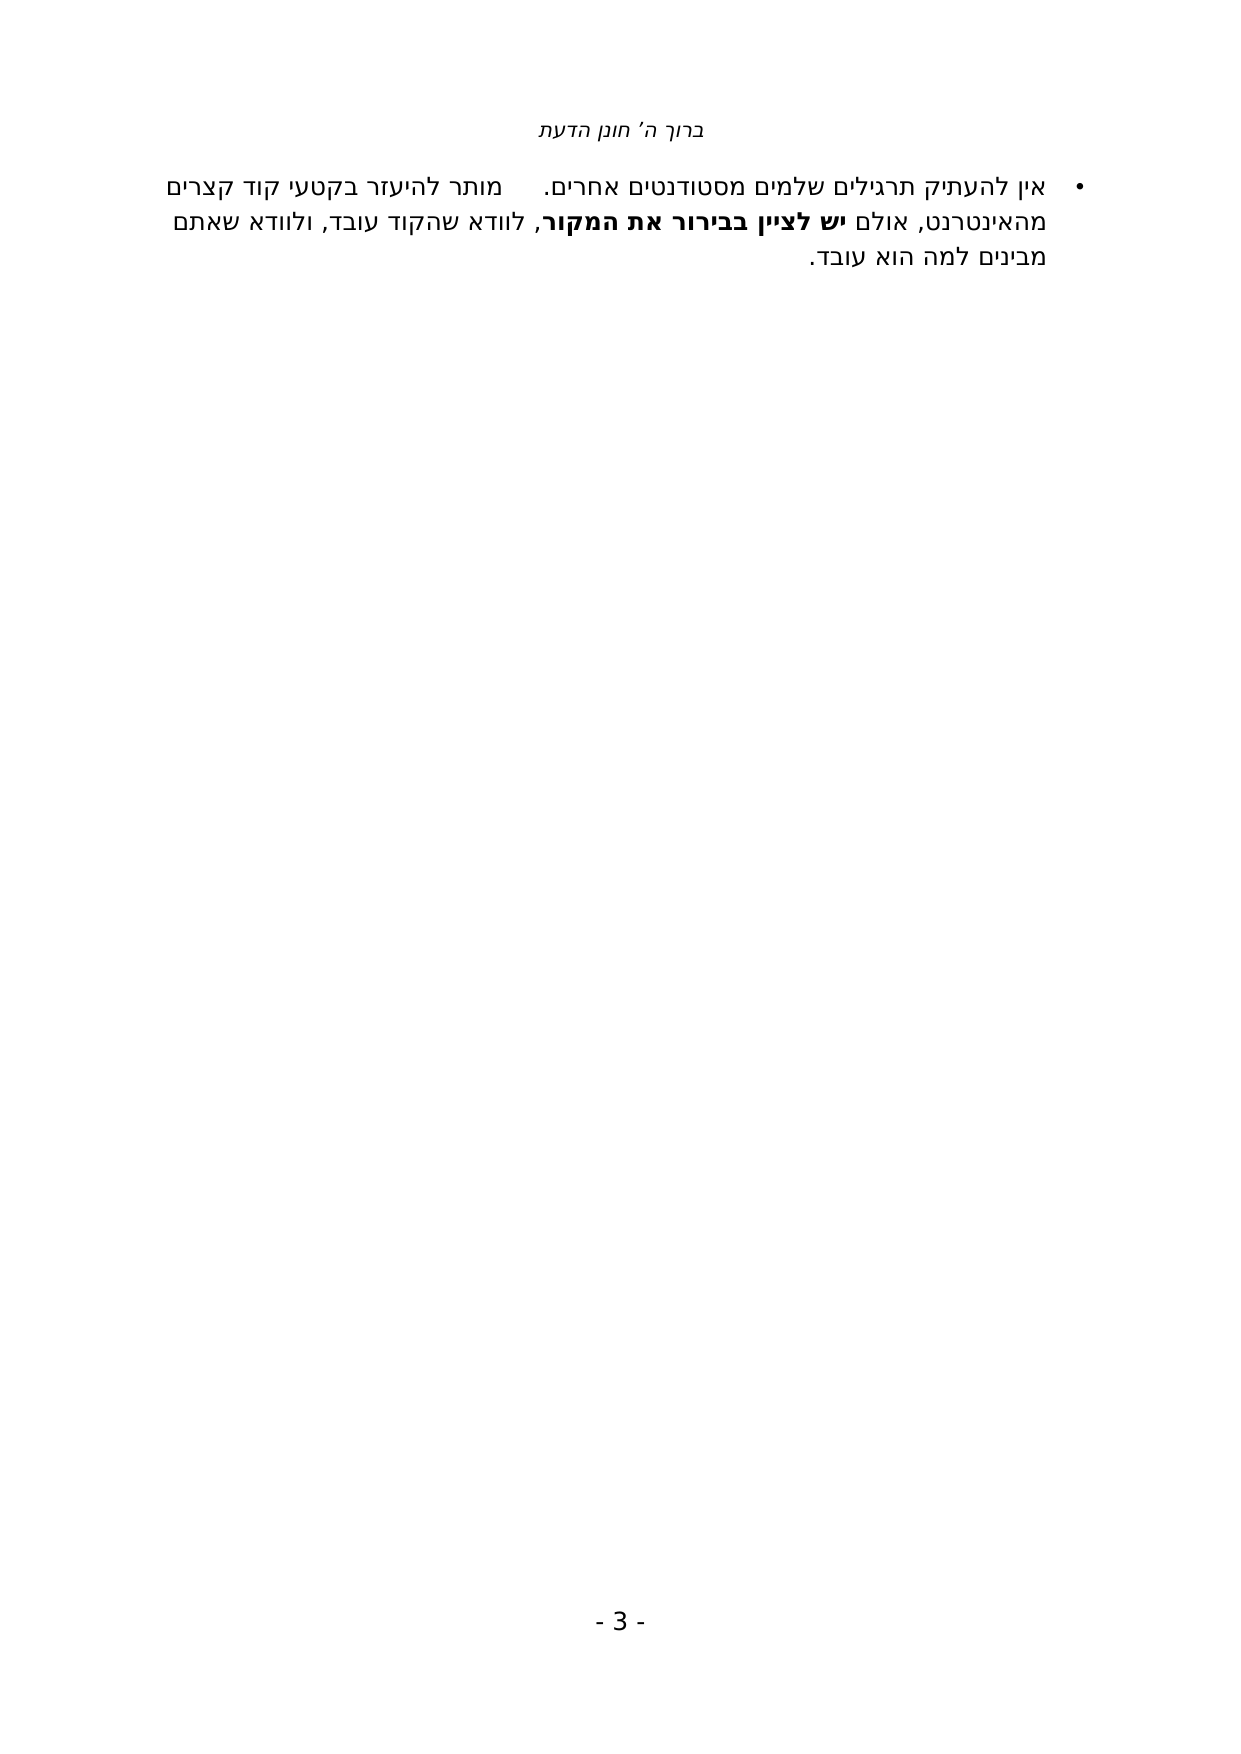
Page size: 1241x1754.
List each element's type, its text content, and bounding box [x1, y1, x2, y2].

list אין להעתיק תרגילים שלמים מסטודנטים אחרים. מותר להיעזר בקטעי קוד קצרים מהאינטרנט, אולם יש לציין בבירור את המקור, לוודא שהקוד עובד, ולוודא שאתם מבינים למה הוא עובד. [118, 172, 1084, 271]
